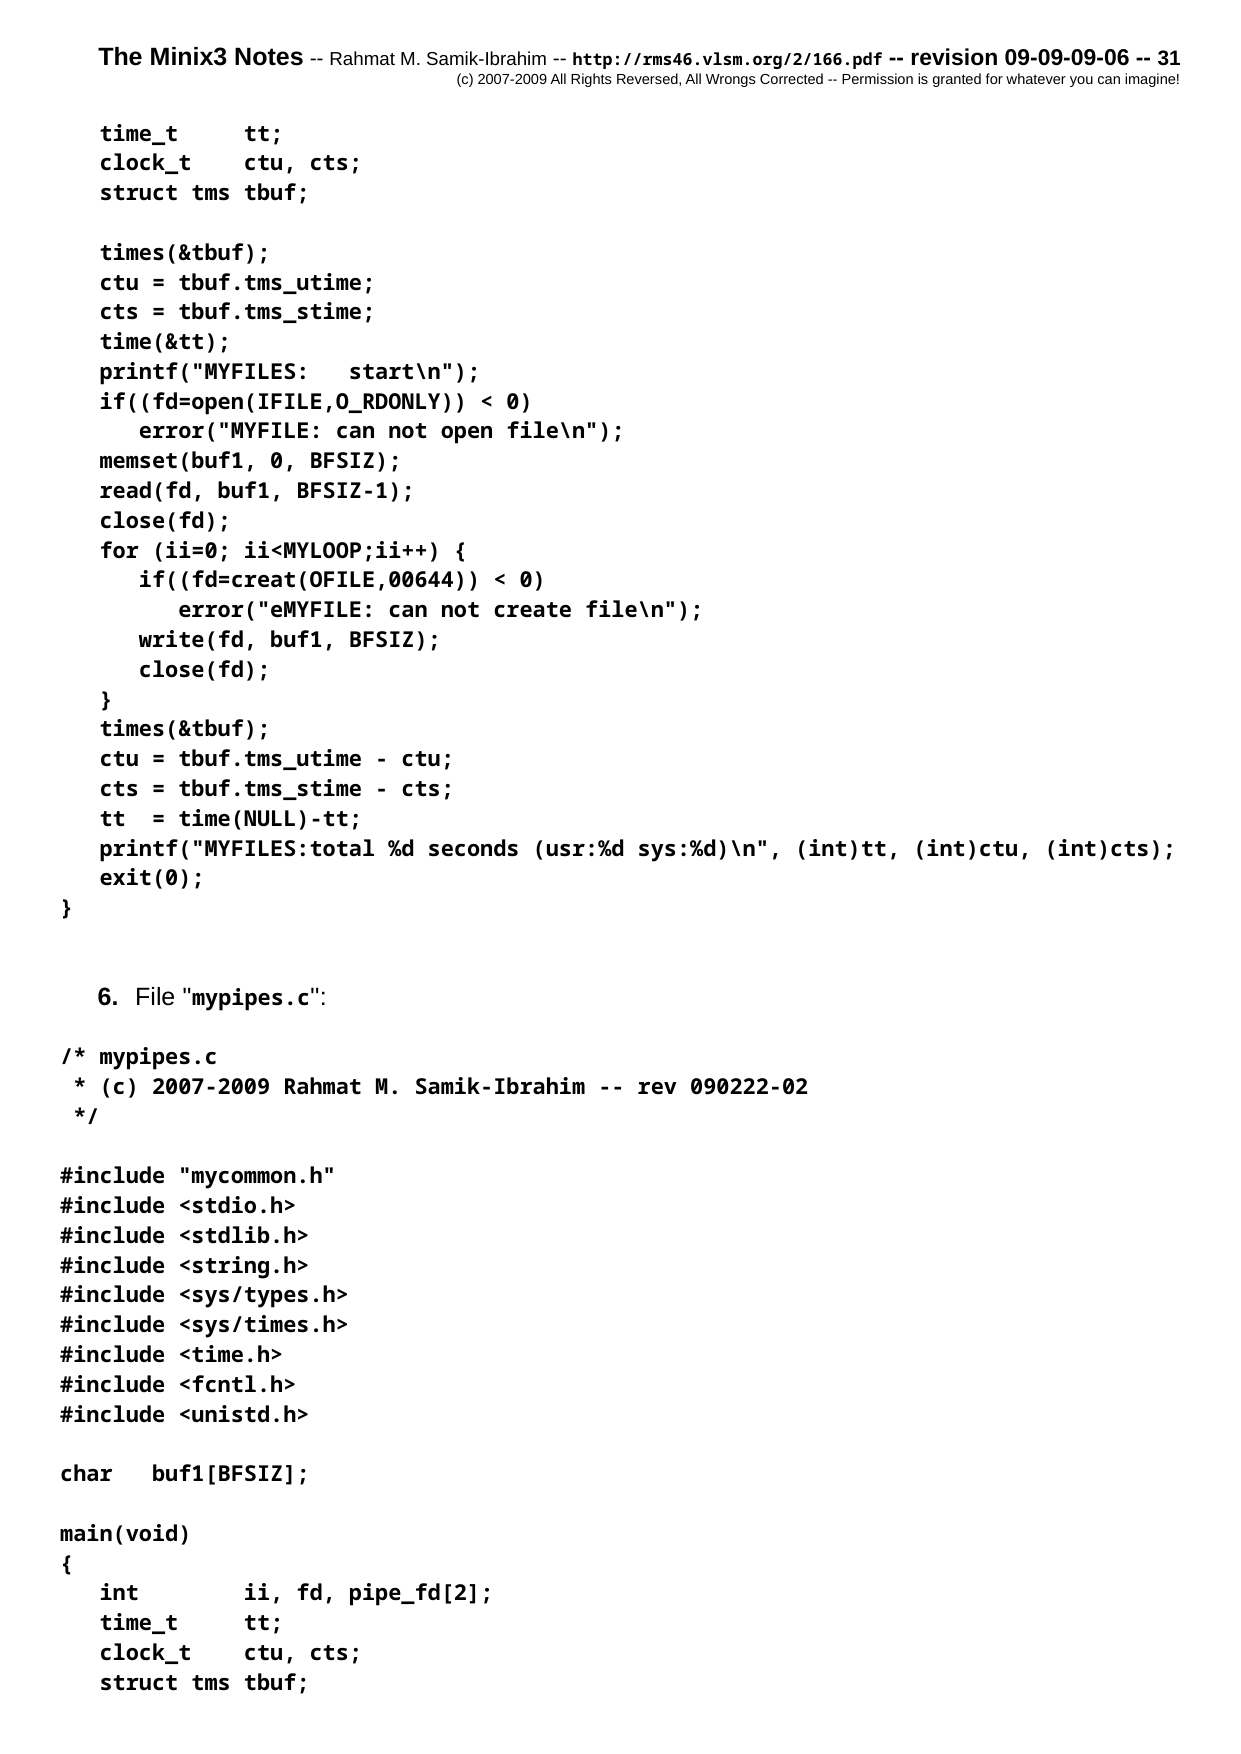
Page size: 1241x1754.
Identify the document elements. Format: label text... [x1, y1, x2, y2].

text error("eMYFILE: can not create file\n"); [60, 594, 1181, 624]
text close(fd); [60, 505, 1181, 534]
text times(&tbuf); [60, 713, 1181, 743]
list File ''mypipes.c'': [97, 981, 1181, 1011]
text error("MYFILE: can not open file\n"); [60, 415, 1181, 445]
text struct tms tbuf; [60, 177, 1181, 207]
text ctu = tbuf.tms_utime; [60, 266, 1181, 296]
text time_t tt; [60, 117, 1181, 147]
text printf("MYFILES:total %d seconds (usr:%d sys:%d)\n", (int)tt, (int)ctu, (int)cts); [60, 832, 1181, 862]
text int ii, fd, pipe_fd[2]; [60, 1577, 1181, 1607]
text ctu = tbuf.tms_utime - ctu; [60, 743, 1181, 773]
text for (ii=0; ii<MYLOOP;ii++) { [60, 534, 1181, 564]
text { [60, 1547, 1181, 1577]
text #include <fcntl.h> [60, 1369, 1181, 1398]
text time_t tt; [60, 1607, 1181, 1637]
text clock_t ctu, cts; [60, 1637, 1181, 1667]
text */ [60, 1101, 1181, 1130]
text struct tms tbuf; [60, 1667, 1181, 1696]
text * (c) 2007-2009 Rahmat M. Samik-Ibrahim -- rev 090222-02 [60, 1071, 1181, 1101]
text } [60, 683, 1181, 713]
text #include <stdlib.h> [60, 1220, 1181, 1249]
text #include <sys/times.h> [60, 1309, 1181, 1339]
text #include "mycommon.h" [60, 1160, 1181, 1190]
text #include <unistd.h> [60, 1398, 1181, 1428]
text /* mypipes.c [60, 1041, 1181, 1071]
text cts = tbuf.tms_stime - cts; [60, 773, 1181, 803]
text read(fd, buf1, BFSIZ-1); [60, 475, 1181, 505]
text cts = tbuf.tms_stime; [60, 296, 1181, 326]
text #include <string.h> [60, 1249, 1181, 1279]
text char buf1[BFSIZ]; [60, 1458, 1181, 1488]
text } [60, 892, 1181, 922]
text time(&tt); [60, 326, 1181, 356]
text close(fd); [60, 654, 1181, 683]
text tt = time(NULL)-tt; [60, 803, 1181, 832]
text times(&tbuf); [60, 237, 1181, 266]
text #include <stdio.h> [60, 1190, 1181, 1220]
text memset(buf1, 0, BFSIZ); [60, 445, 1181, 475]
text write(fd, buf1, BFSIZ); [60, 624, 1181, 654]
text if((fd=open(IFILE,O_RDONLY)) < 0) [60, 386, 1181, 415]
text printf("MYFILES: start\n"); [60, 356, 1181, 386]
text clock_t ctu, cts; [60, 147, 1181, 177]
text main(void) [60, 1518, 1181, 1547]
text #include <sys/types.h> [60, 1279, 1181, 1309]
text #include <time.h> [60, 1339, 1181, 1369]
text exit(0); [60, 862, 1181, 892]
text if((fd=creat(OFILE,00644)) < 0) [60, 564, 1181, 594]
